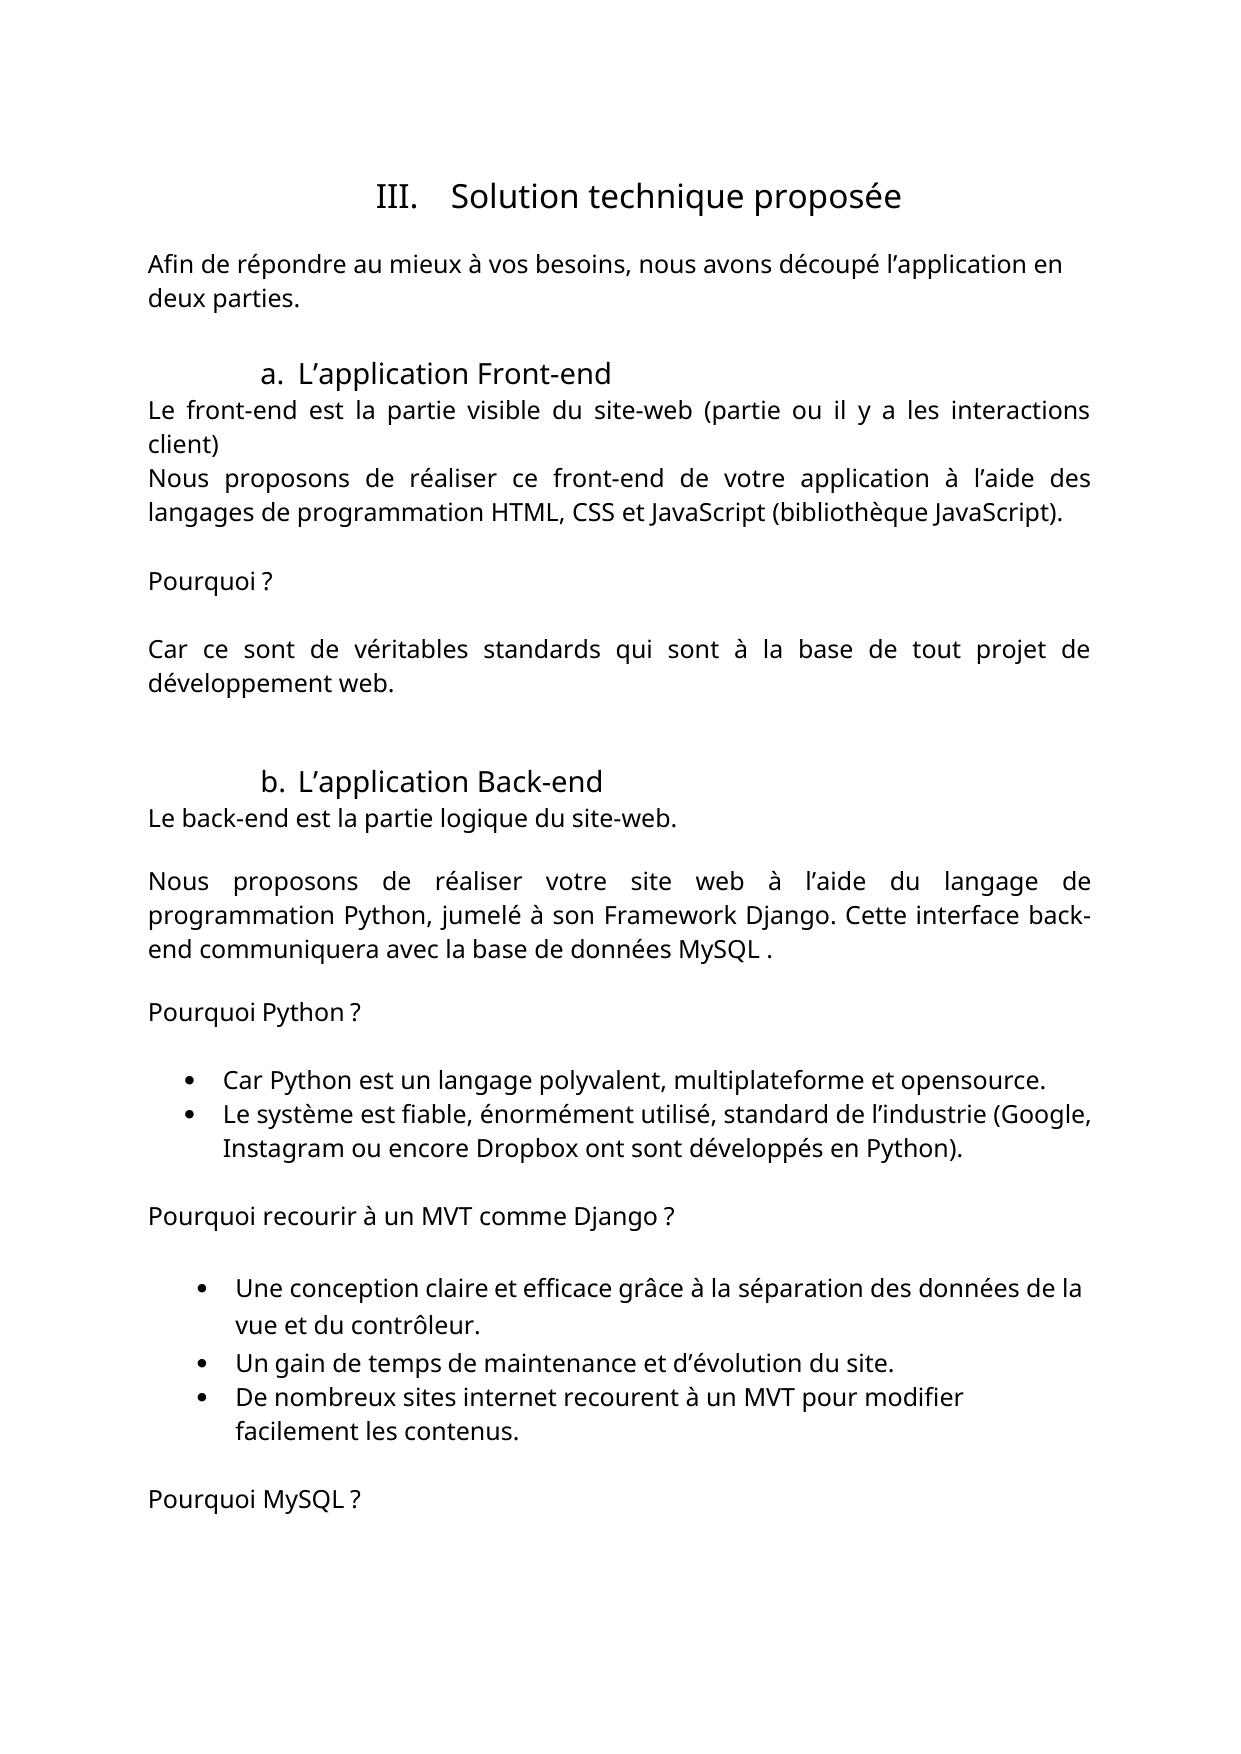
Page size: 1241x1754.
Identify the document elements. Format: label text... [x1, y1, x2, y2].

text Pourquoi ? [148, 563, 1093, 597]
list Un gain de temps de maintenance et d’évolution du site. [198, 1342, 1093, 1379]
text Le front-end est la partie visible du site-web (partie ou il y a les interactions client) [148, 393, 1093, 461]
subtitle Solution technique proposée [185, 173, 1093, 218]
list De nombreux sites internet recourent à un MVT pour modifier facilement les contenus. [198, 1379, 1093, 1448]
text Pourquoi recourir à un MVT comme Django ? [148, 1199, 1093, 1233]
text Afin de répondre au mieux à vos besoins, nous avons découpé l’application en deux parties. [148, 247, 1093, 315]
text Car ce sont de véritables standards qui sont à la base de tout projet de développement web. [148, 631, 1093, 699]
text Le back-end est la partie logique du site-web. [148, 801, 1093, 835]
text Nous proposons de réaliser ce front-end de votre application à l’aide des langages de programmation HTML, CSS et JavaScript (bibliothèque JavaScript). [148, 461, 1093, 529]
subtitle L’application Back-end [260, 761, 1093, 801]
list Une conception claire et efficace grâce à la séparation des données de la vue et du contrôleur. [198, 1267, 1093, 1342]
list Car Python est un langage polyvalent, multiplateforme et opensource. [185, 1063, 1093, 1097]
text Pourquoi MySQL ? [148, 1482, 1093, 1516]
subtitle L’application Front-end [260, 353, 1093, 393]
list Le système est fiable, énormément utilisé, standard de l’industrie (Google, Instagram ou encore Dropbox ont sont développés en Python). [185, 1097, 1093, 1165]
text Pourquoi Python ? [148, 994, 1093, 1028]
text Nous proposons de réaliser votre site web à l’aide du langage de programmation Python, jumelé à son Framework Django. Cette interface back-end communiquera avec la base de données MySQL . [148, 863, 1093, 966]
